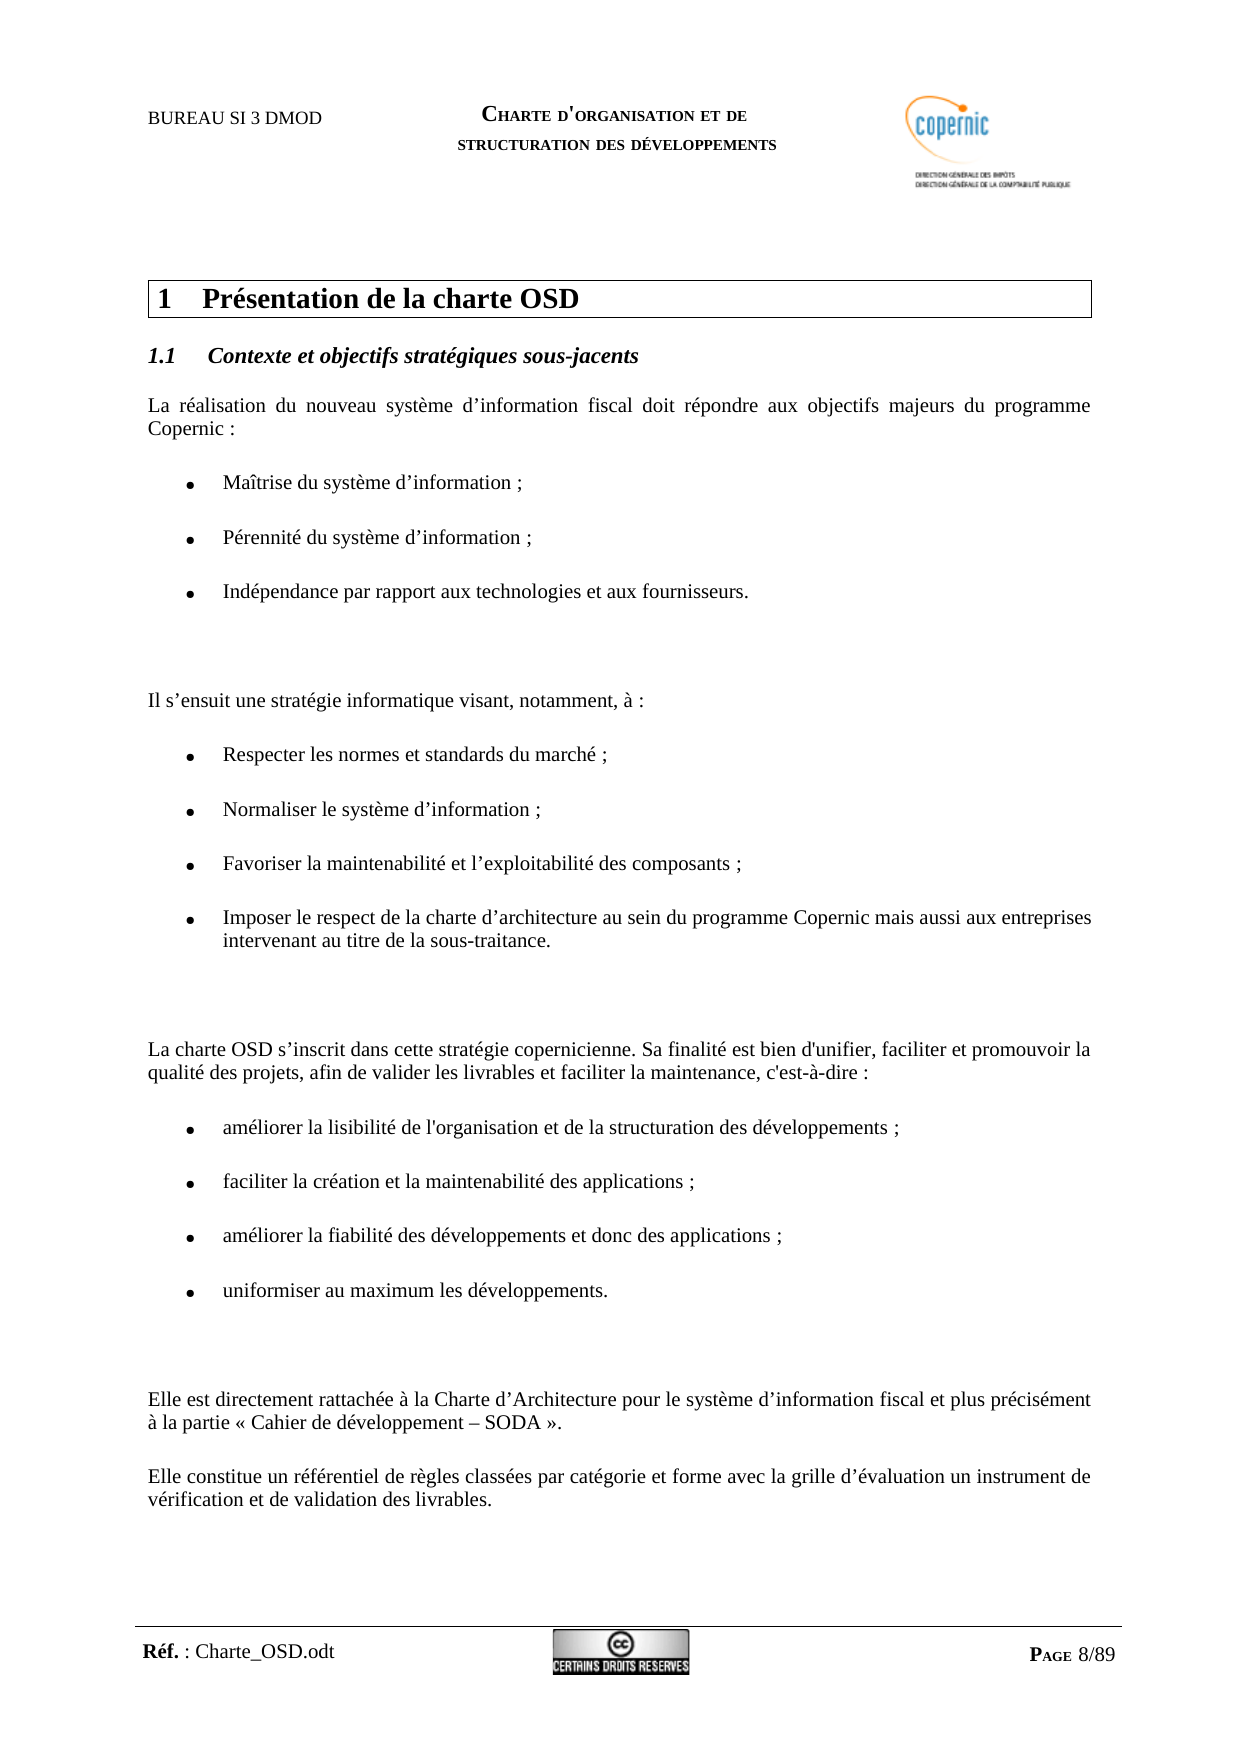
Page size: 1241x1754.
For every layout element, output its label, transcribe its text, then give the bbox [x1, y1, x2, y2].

subtitle Présentation de la charte OSD [149, 281, 1091, 317]
picture [552, 1629, 690, 1675]
list uniformiser au maximum les développements. [185, 1279, 1092, 1302]
list Maîtrise du système d’information ; [185, 471, 1092, 494]
list Indépendance par rapport aux technologies et aux fournisseurs. [185, 580, 1092, 603]
picture [890, 84, 1087, 198]
text La charte OSD s’inscrit dans cette stratégie copernicienne. Sa finalité est bien d'unifier, faciliter et promouvoir la qualité des projets, afin de valider les livrables et faciliter la maintenance, c'est-à-dire : [148, 1038, 1092, 1084]
list faciliter la création et la maintenabilité des applications ; [185, 1170, 1092, 1193]
list Pérennité du système d’information ; [185, 526, 1092, 549]
subtitle Contexte et objectifs stratégiques sous-jacents [148, 343, 1092, 369]
list améliorer la lisibilité de l'organisation et de la structuration des développements ; [185, 1116, 1092, 1139]
list Normaliser le système d’information ; [185, 797, 1092, 821]
text Elle constitue un référentiel de règles classées par catégorie et forme avec la grille d’évaluation un instrument de vérification et de validation des livrables. [148, 1465, 1092, 1511]
list Favoriser la maintenabilité et l’exploitabilité des composants ; [185, 852, 1092, 875]
text Il s’ensuit une stratégie informatique visant, notamment, à : [148, 689, 1092, 712]
list améliorer la fiabilité des développements et donc des applications ; [185, 1224, 1092, 1247]
text Elle est directement rattachée à la Charte d’Architecture pour le système d’information fiscal et plus précisément à la partie « Cahier de développement – SODA ». [148, 1387, 1092, 1434]
list Imposer le respect de la charte d’architecture au sein du programme Copernic mais aussi aux entreprises intervenant au titre de la sous-traitance. [185, 906, 1092, 952]
text La réalisation du nouveau système d’information fiscal doit répondre aux objectifs majeurs du programme Copernic : [148, 394, 1092, 440]
list Respecter les normes et standards du marché ; [185, 743, 1092, 766]
